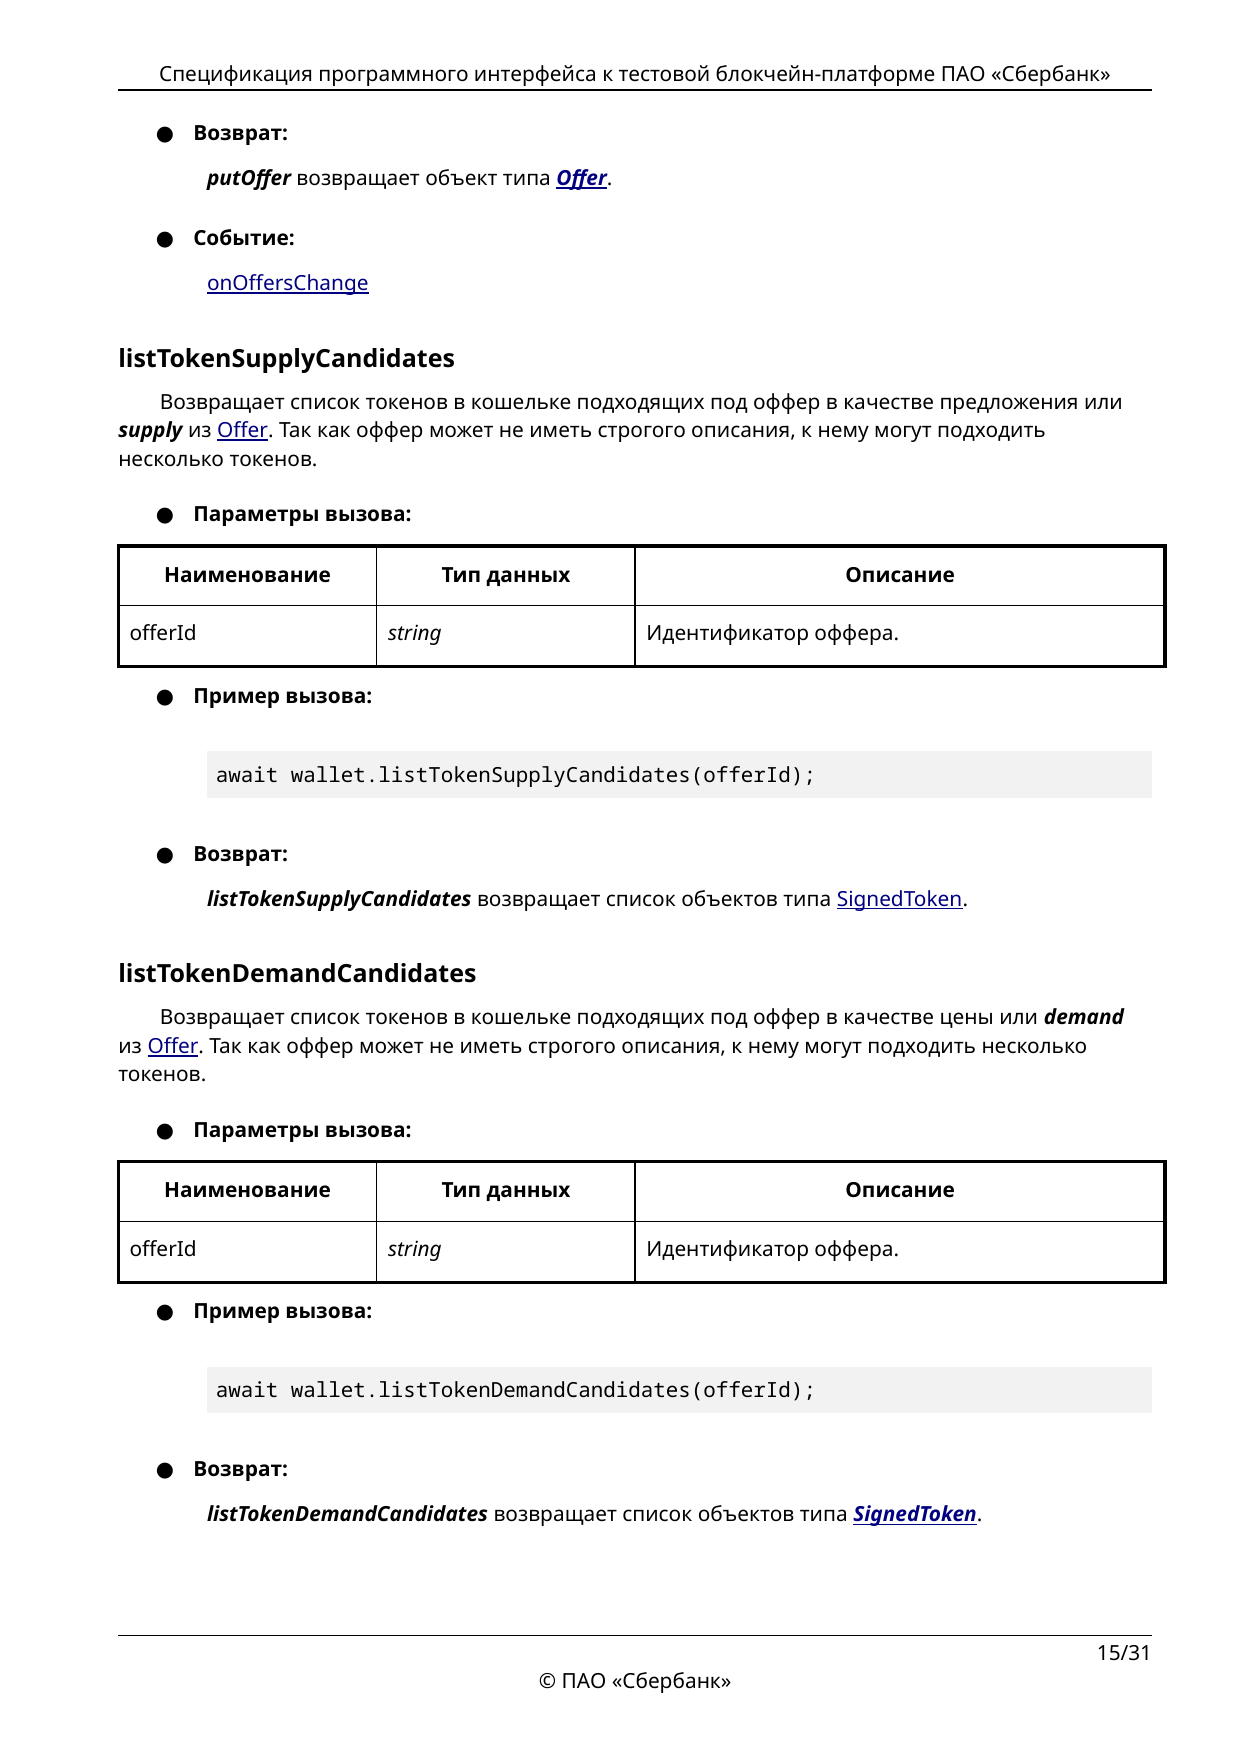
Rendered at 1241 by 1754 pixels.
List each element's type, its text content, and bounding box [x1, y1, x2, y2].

table_cell offerId [120, 1222, 376, 1281]
table_cell Идентификатор оффера. [636, 1222, 1163, 1281]
subtitle listTokenSupplyCandidates [118, 340, 1152, 374]
list Пример вызова: [156, 1296, 1152, 1325]
list Параметры вызова: [156, 499, 1152, 528]
table_header Наименование [120, 548, 376, 605]
table_header Описание [636, 1163, 1163, 1221]
table_cell string [377, 1222, 634, 1281]
text listTokenSupplyCandidates возвращает список объектов типа SignedToken. [207, 884, 1152, 912]
list Событие: [156, 223, 1152, 251]
table_cell Идентификатор оффера. [636, 606, 1163, 665]
list Параметры вызова: [156, 1115, 1152, 1143]
text Возвращает список токенов в кошельке подходящих под оффер в качестве предложения или supply из Offer. Так как оффер может не иметь строгого описания, к нему могут подходить несколько токенов. [118, 387, 1152, 472]
subtitle listTokenDemandCandidates [118, 956, 1152, 990]
list Возврат: [156, 839, 1152, 867]
text putOffer возвращает объект типа Offer. [207, 163, 1152, 192]
list Возврат: [156, 118, 1152, 147]
text listTokenDemandCandidates возвращает список объектов типа SignedToken. [207, 1499, 1152, 1528]
table_cell offerId [120, 606, 376, 665]
text await wallet.listTokenDemandCandidates(offerId); [208, 1368, 1151, 1412]
text Возвращает список токенов в кошельке подходящих под оффер в качестве цены или demand из Offer. Так как оффер может не иметь строгого описания, к нему могут подходить несколько токенов. [118, 1002, 1152, 1088]
table_cell string [377, 606, 634, 665]
text onOffersChange [207, 268, 1152, 296]
table_header Наименование [120, 1163, 376, 1221]
table_header Тип данных [377, 548, 634, 605]
text await wallet.listTokenSupplyCandidates(offerId); [208, 752, 1151, 797]
list Пример вызова: [156, 681, 1152, 709]
table_header Тип данных [377, 1163, 634, 1221]
table_header Описание [636, 548, 1163, 605]
list Возврат: [156, 1454, 1152, 1483]
